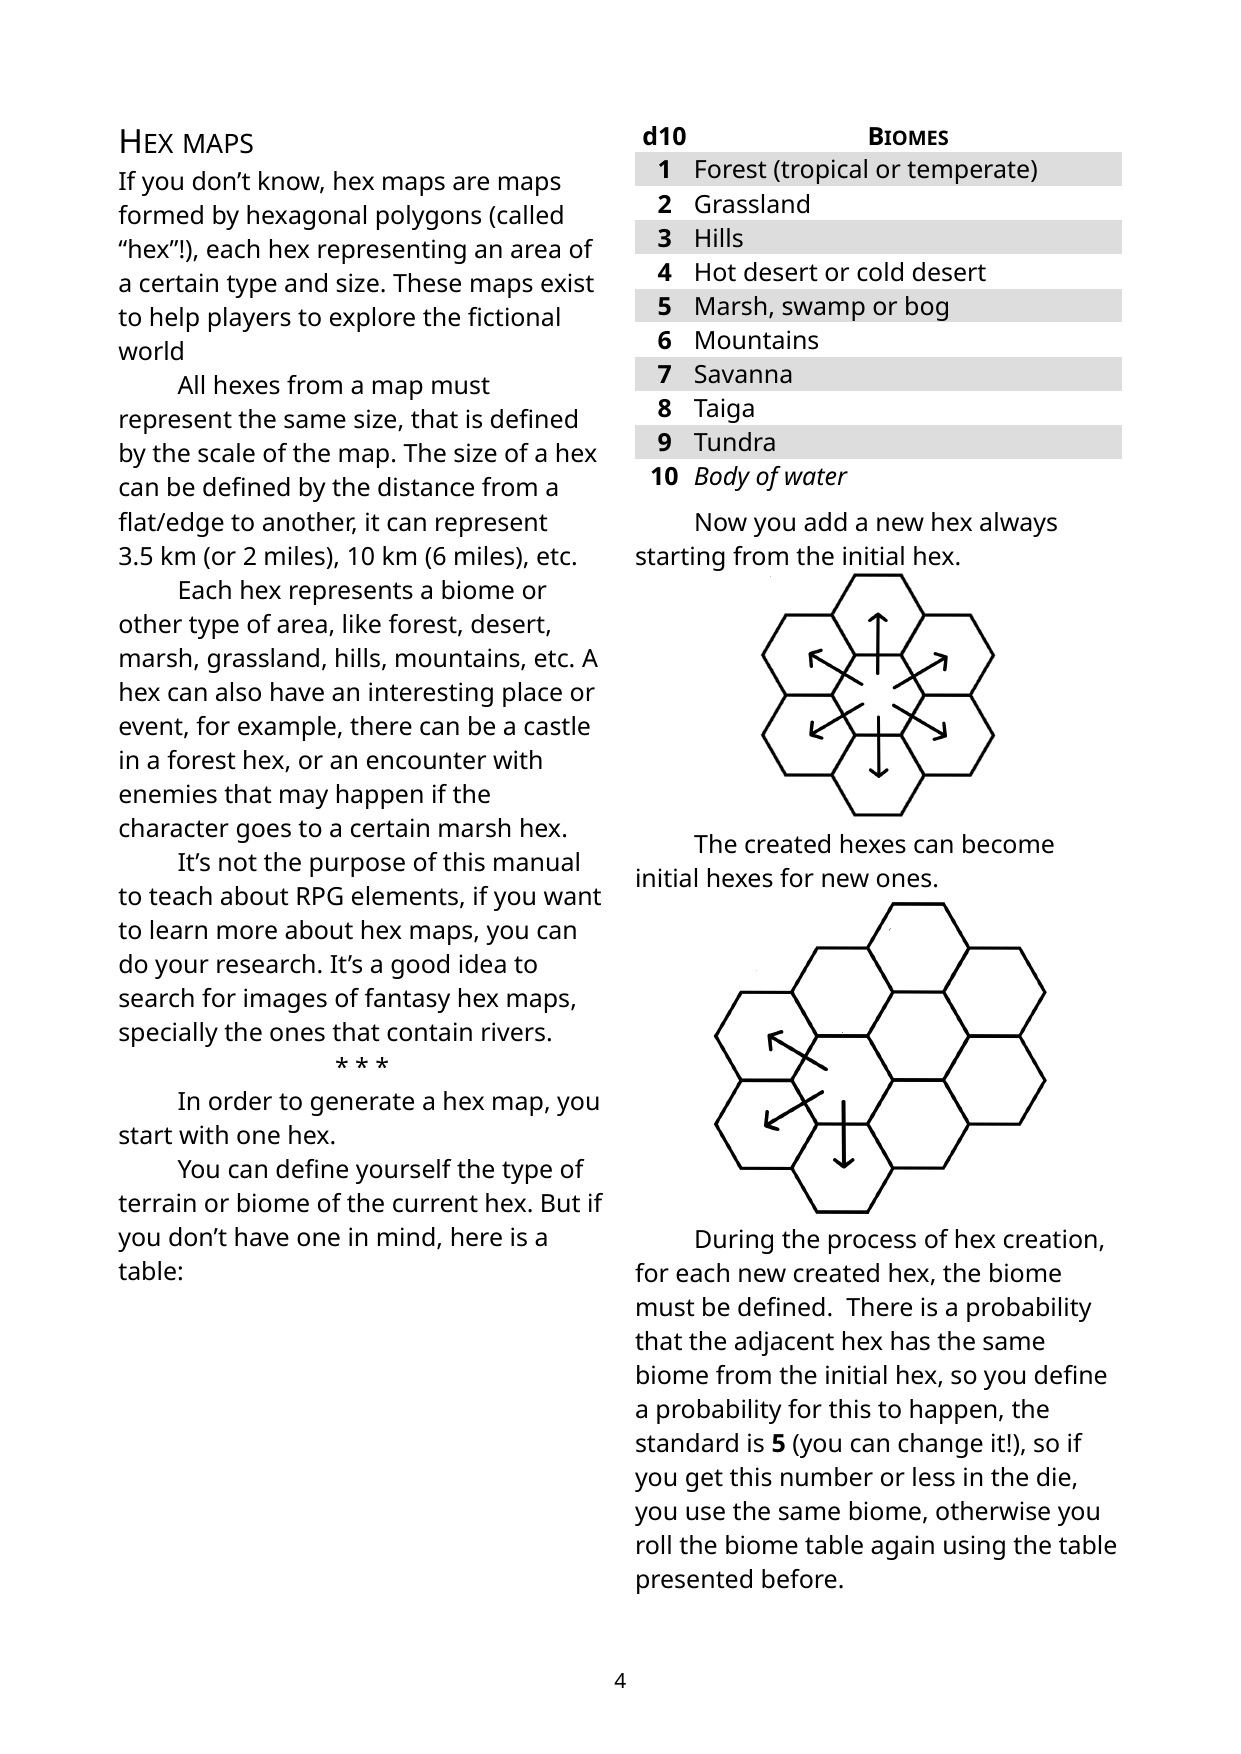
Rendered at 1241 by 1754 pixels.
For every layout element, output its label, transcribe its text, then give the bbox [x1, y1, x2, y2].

table_header d10 [635, 118, 694, 152]
text If you don’t know, hex maps are maps formed by hexagonal polygons (called “hex”!), each hex representing an area of a certain type and size. These maps exist to help players to explore the fictional world [118, 163, 605, 368]
table_cell 10 [635, 459, 694, 493]
text The created hexes can become initial hexes for new ones. [635, 827, 1122, 895]
text It’s not the purpose of this manual to teach about RPG elements, if you want to learn more about hex maps, you can do your research. It’s a good idea to search for images of fantasy hex maps, specially the ones that contain rivers. [118, 845, 605, 1049]
picture [760, 572, 997, 821]
table_cell Forest (tropical or temperate) [694, 152, 1122, 186]
table_cell 1 [635, 152, 694, 186]
table_cell Body of water [694, 459, 1122, 493]
table_cell 6 [635, 323, 694, 357]
text During the process of hex creation, for each new created hex, the biome must be defined. There is a probability that the adjacent hex has the same biome from the initial hex, so you define a probability for this to happen, the standard is 5 (you can change it!), so if you get this number or less in the die, you use the same biome, otherwise you roll the biome table again using the table presented before. [635, 1221, 1122, 1596]
text You can define yourself the type of terrain or biome of the current hex. But if you don’t have one in mind, here is a table: [118, 1151, 605, 1288]
table_cell 3 [635, 220, 694, 254]
table_cell Savanna [694, 357, 1122, 391]
table_cell 8 [635, 391, 694, 425]
text Each hex represents a biome or other type of area, like forest, desert, marsh, grassland, hills, mountains, etc. A hex can also have an interesting place or event, for example, there can be a castle in a forest hex, or an encounter with enemies that may happen if the character goes to a certain marsh hex. [118, 572, 605, 845]
text * * * [118, 1049, 605, 1083]
table_cell 7 [635, 357, 694, 391]
table_cell Taiga [694, 391, 1122, 425]
text Now you add a new hex always starting from the initial hex. [635, 504, 1122, 572]
table_cell Hills [694, 220, 1122, 254]
table_cell Tundra [694, 425, 1122, 459]
table_header Biomes [694, 118, 1122, 152]
table_cell Hot desert or cold desert [694, 254, 1122, 288]
table_cell 2 [635, 186, 694, 220]
picture [708, 895, 1049, 1216]
table_cell 4 [635, 254, 694, 288]
table_cell Grassland [694, 186, 1122, 220]
text All hexes from a map must represent the same size, that is defined by the scale of the map. The size of a hex can be defined by the distance from a flat/edge to another, it can represent 3.5 km (or 2 miles), 10 km (6 miles), etc. [118, 368, 605, 572]
table_cell Marsh, swamp or bog [694, 289, 1122, 322]
subtitle Hex maps [118, 118, 605, 163]
table_cell 5 [635, 289, 694, 322]
table_cell Mountains [694, 323, 1122, 357]
text In order to generate a hex map, you start with one hex. [118, 1083, 605, 1151]
table_cell 9 [635, 425, 694, 459]
